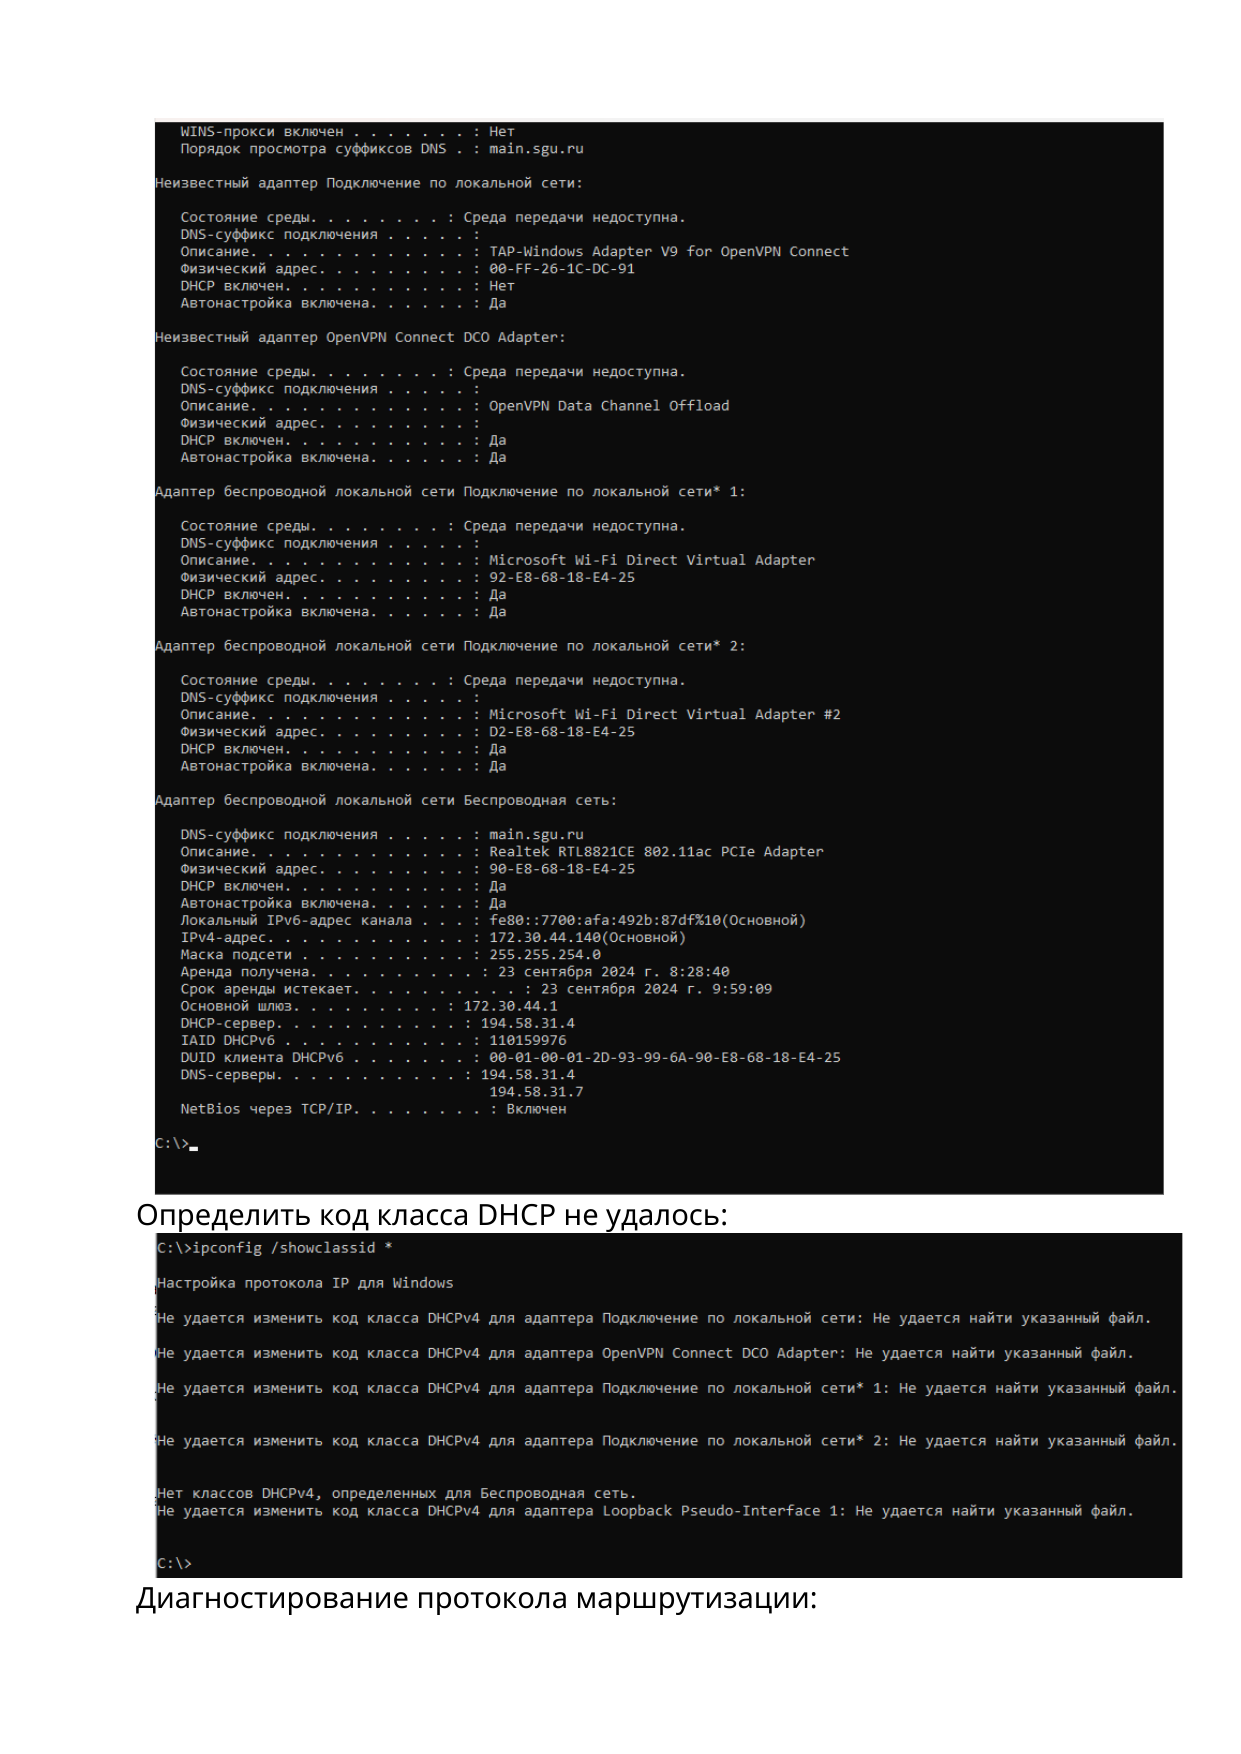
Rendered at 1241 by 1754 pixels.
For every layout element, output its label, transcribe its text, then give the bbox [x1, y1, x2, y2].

text Диагностирование протокола маршрутизации: [136, 1577, 1163, 1617]
picture [154, 118, 1164, 1195]
text Определить код класса DHCP не удалось: [136, 1194, 1163, 1234]
picture [154, 1233, 1183, 1578]
